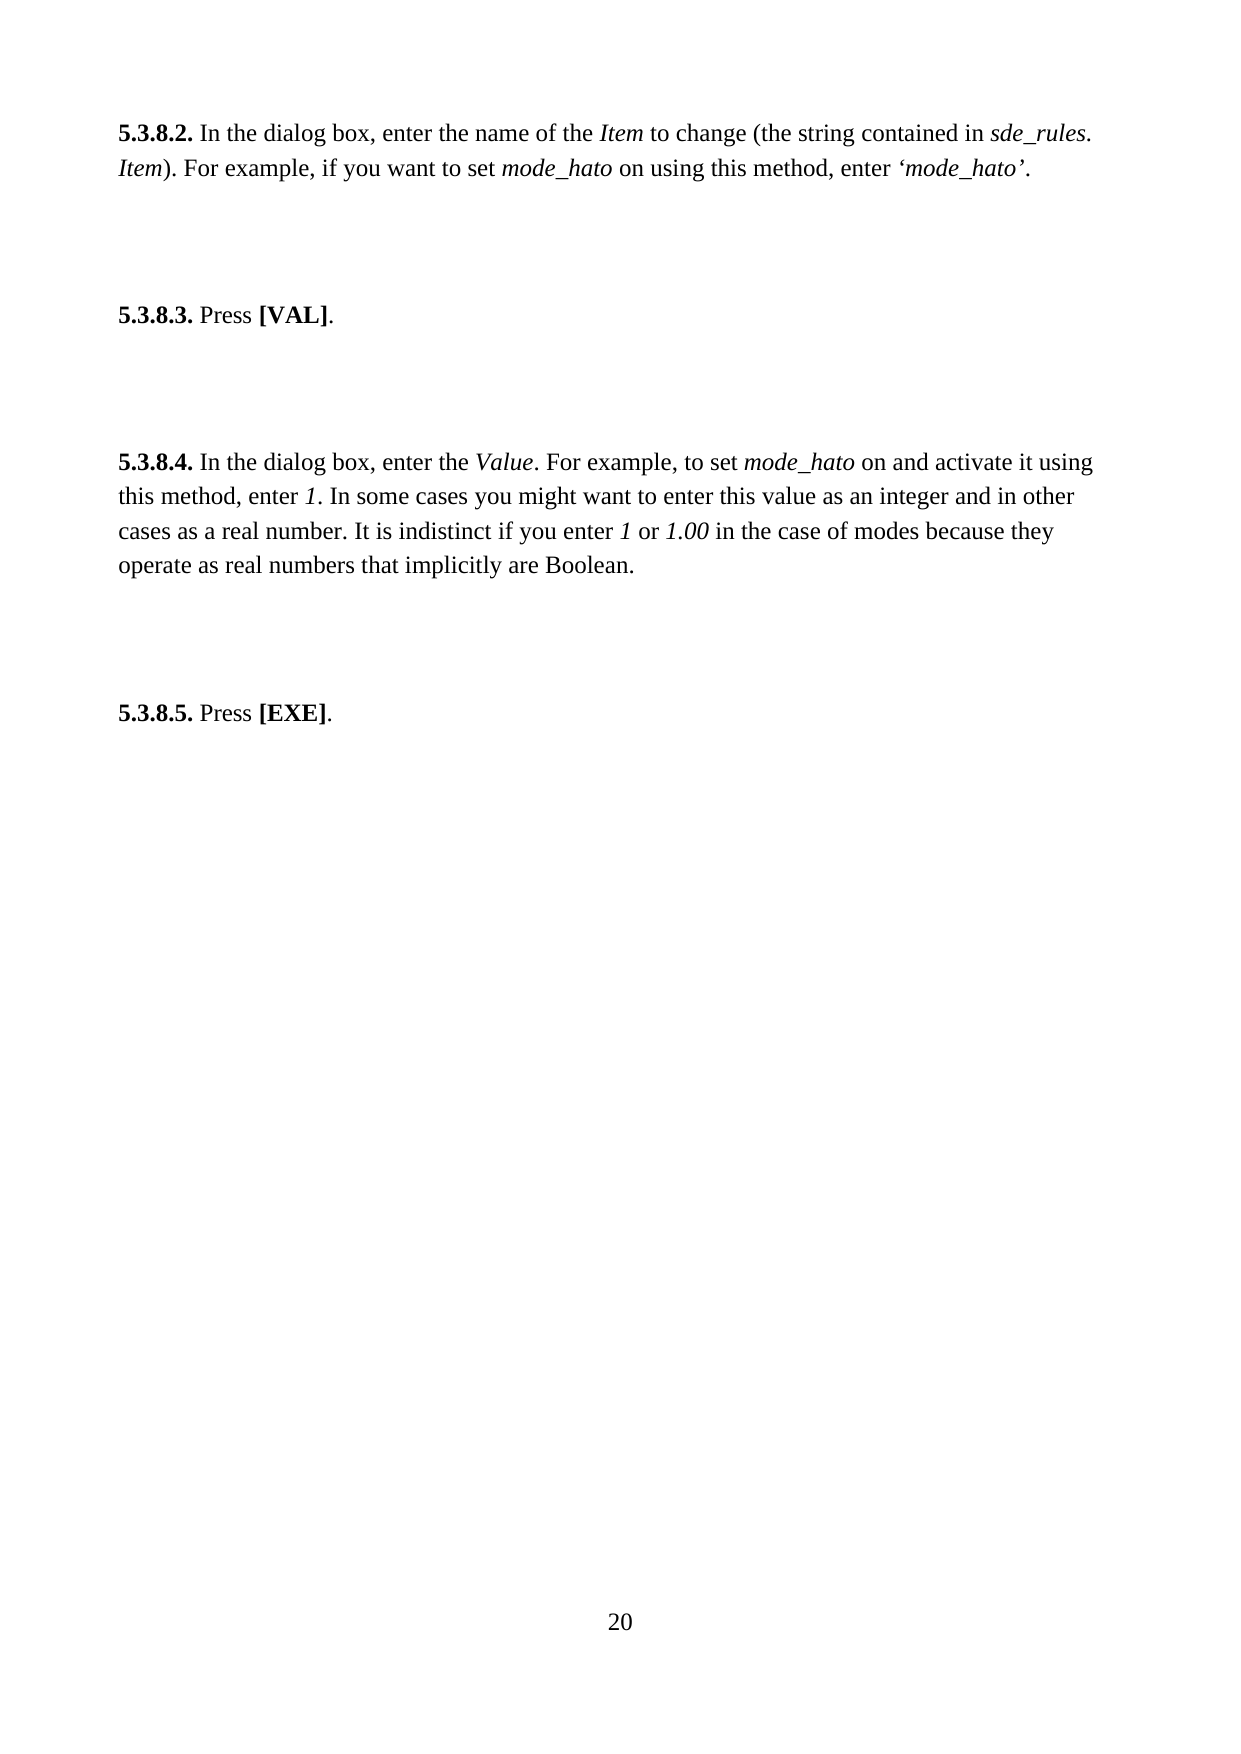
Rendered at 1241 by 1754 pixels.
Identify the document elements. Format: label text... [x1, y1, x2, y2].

text 5.3.8.4. In the dialog box, enter the Value. For example, to set mode_hato on and activate it using this method, enter 1. In some cases you might want to enter this value as an integer and in other cases as a real number. It is indistinct if you enter 1 or 1.00 in the case of modes because they operate as real numbers that implicitly are Boolean. [118, 447, 1122, 579]
text 5.3.8.2. In the dialog box, enter the name of the Item to change (the string contained in sde_rules. Item). For example, if you want to set mode_hato on using this method, enter ‘mode_hato’. [118, 118, 1122, 181]
text 5.3.8.3. Press [VAL]. [118, 300, 1122, 328]
text 5.3.8.5. Press [EXE]. [118, 698, 1122, 726]
